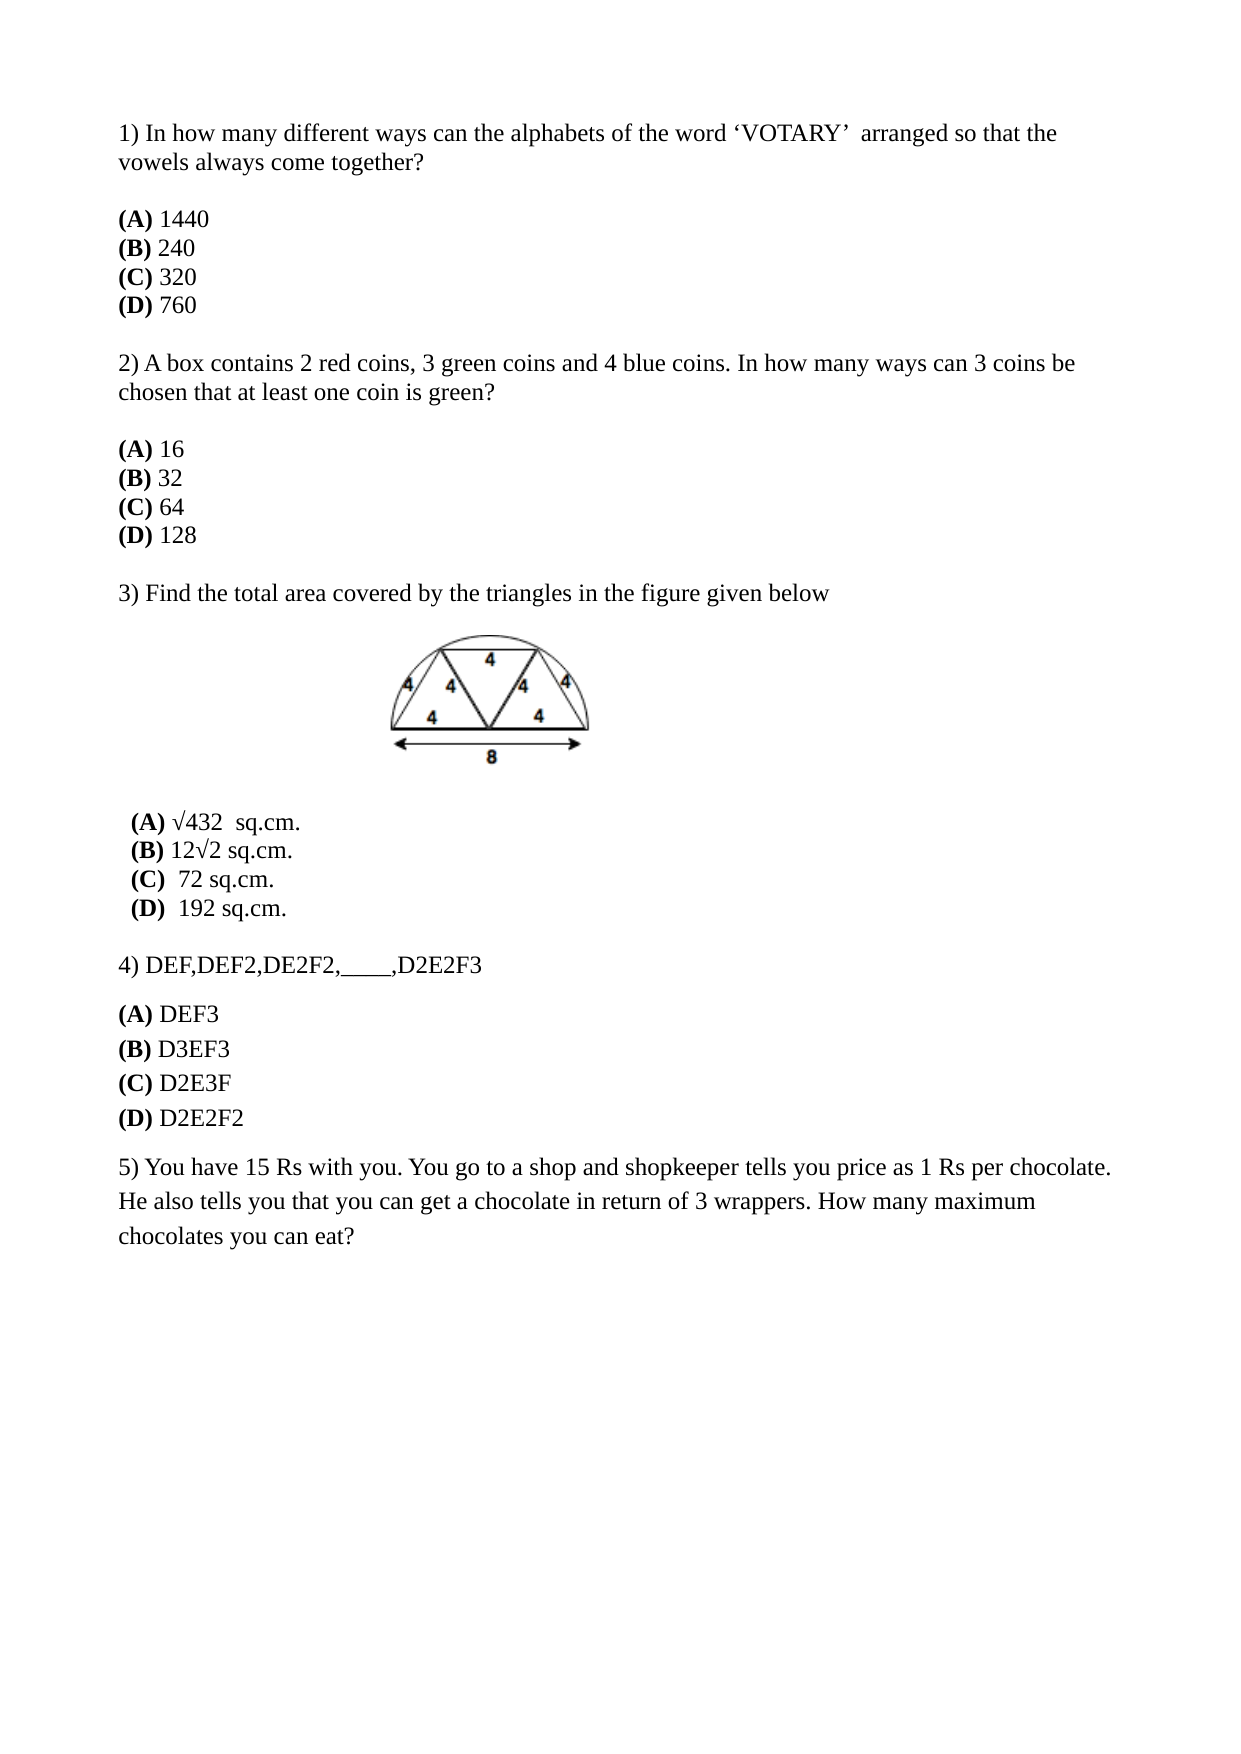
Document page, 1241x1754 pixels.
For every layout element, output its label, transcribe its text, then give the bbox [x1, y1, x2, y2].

text (A) √432 sq.cm. [118, 807, 1122, 835]
text (C) 72 sq.cm. [118, 864, 1122, 893]
text (A) 1440 [118, 204, 1122, 233]
text 4) DEF,DEF2,DE2F2,____,D2E2F3 [118, 950, 1122, 979]
text 5) You have 15 Rs with you. You go to a shop and shopkeeper tells you price as 1 Rs per chocolate. He also tells you that you can get a chocolate in return of 3 wrappers. How many maximum chocolates you can eat? [118, 1152, 1122, 1249]
text (D) 192 sq.cm. [118, 893, 1122, 922]
text (D) 760 [118, 291, 1122, 319]
text 1) In how many different ways can the alphabets of the word ‘VOTARY’ arranged so that the vowels always come together? [118, 118, 1122, 176]
text 2) A box contains 2 red coins, 3 green coins and 4 blue coins. In how many ways can 3 coins be chosen that at least one coin is green? [118, 348, 1122, 406]
picture [380, 635, 597, 778]
text (C) 320 [118, 262, 1122, 291]
text (B) 240 [118, 233, 1122, 262]
text 3) Find the total area covered by the triangles in the figure given below [118, 578, 1122, 607]
text (A) 16 (B) 32 (C) 64 (D) 128 [118, 434, 1122, 578]
text (B) 12√2 sq.cm. [118, 835, 1122, 864]
text (A) DEF3 (B) D3EF3 (C) D2E3F (D) D2E2F2 [118, 999, 1122, 1132]
